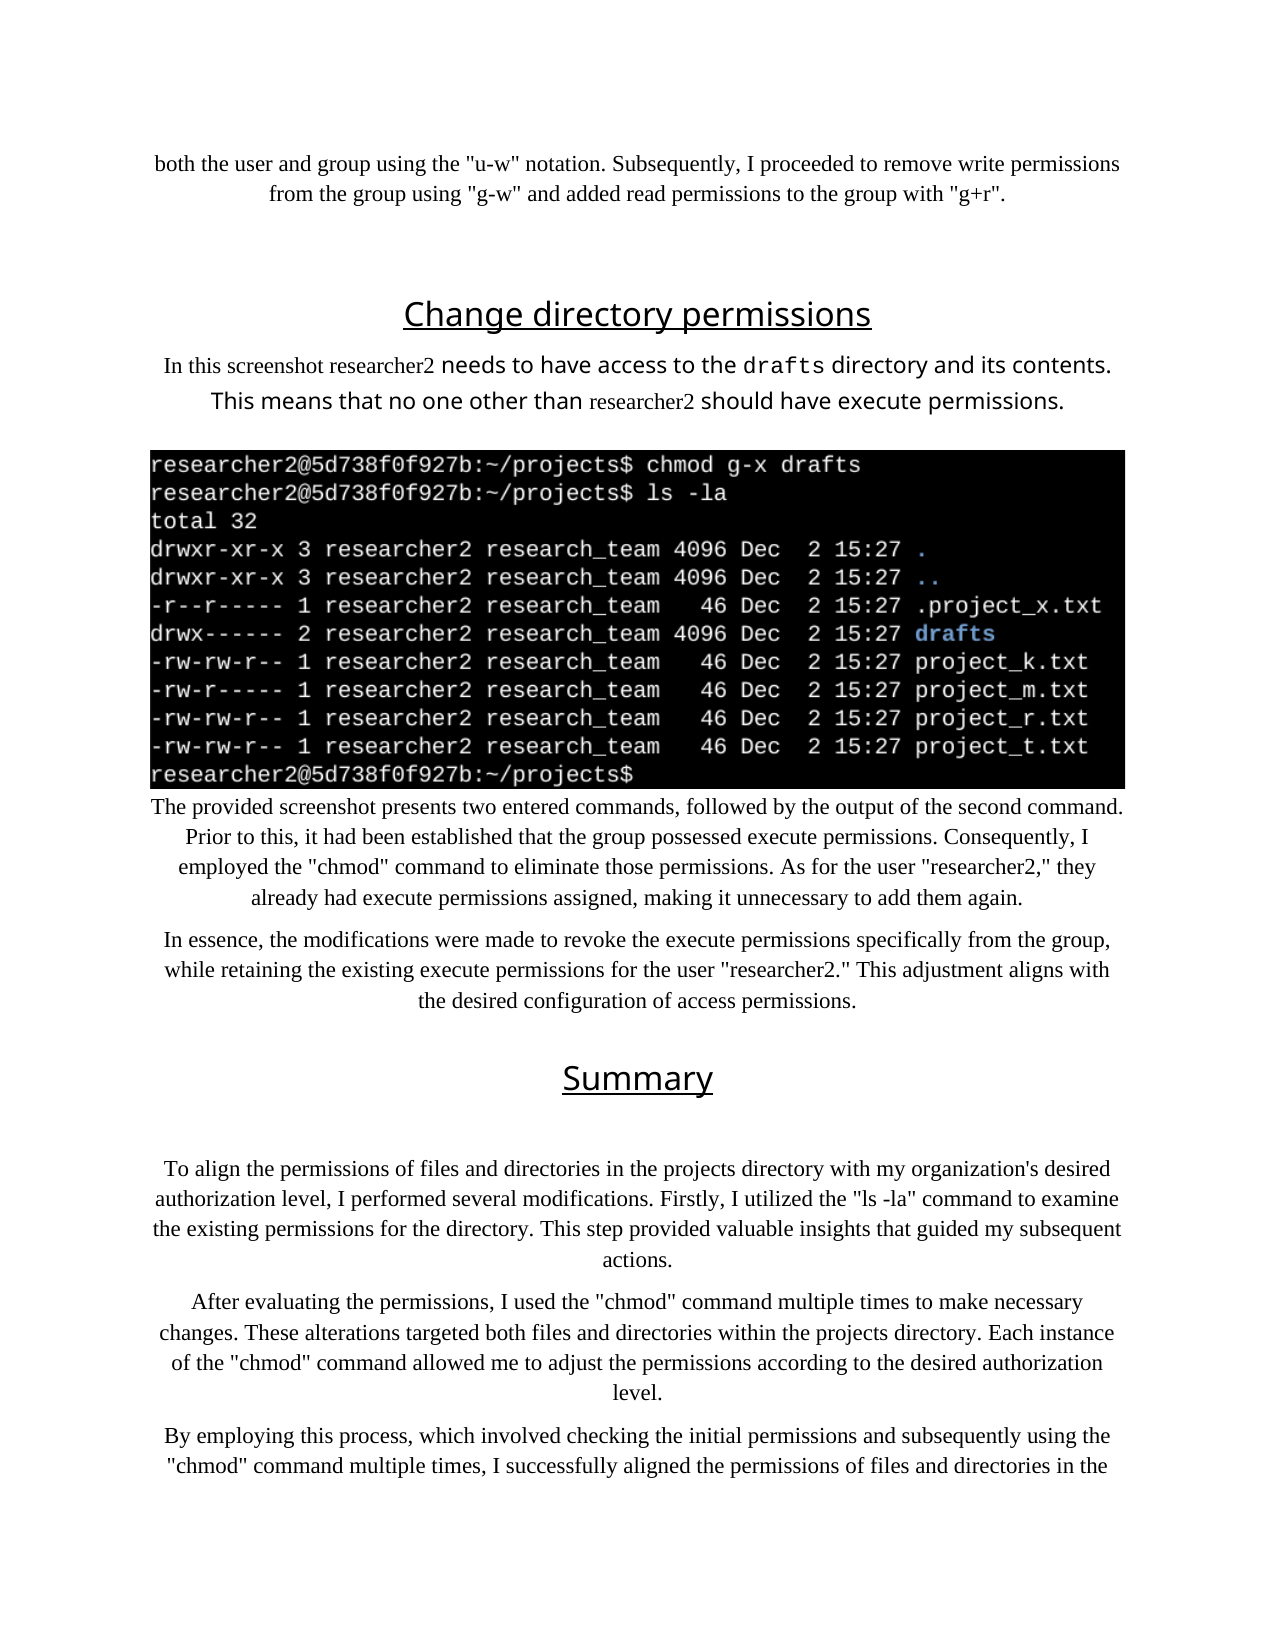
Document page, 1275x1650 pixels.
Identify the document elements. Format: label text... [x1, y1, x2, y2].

text both the user and group using the "u-w" notation. Subsequently, I proceeded to remove write permissions from the group using "g-w" and added read permissions to the group with "g+r". [150, 150, 1125, 207]
picture [150, 450, 1125, 789]
subtitle Summary [150, 1054, 1125, 1100]
text By employing this process, which involved checking the initial permissions and subsequently using the "chmod" command multiple times, I successfully aligned the permissions of files and directories in the [150, 1422, 1125, 1478]
subtitle Change directory permissions [150, 291, 1125, 336]
text In essence, the modifications were made to revoke the execute permissions specifically from the group, while retaining the existing execute permissions for the user "researcher2." This adjustment aligns with the desired configuration of access permissions. [150, 926, 1125, 1013]
text To align the permissions of files and directories in the projects directory with my organization's desired authorization level, I performed several modifications. Firstly, I utilized the "ls -la" command to examine the existing permissions for the directory. This step provided valuable insights that guided my subsequent actions. [150, 1155, 1125, 1272]
text After evaluating the permissions, I used the "chmod" command multiple times to make necessary changes. These alterations targeted both files and directories within the projects directory. Each instance of the "chmod" command allowed me to adjust the permissions according to the desired authorization level. [150, 1288, 1125, 1405]
text In this screenshot researcher2 needs to have access to the drafts directory and its contents. This means that no one other than researcher2 should have execute permissions. [150, 348, 1125, 416]
text The provided screenshot presents two entered commands, followed by the output of the second command. Prior to this, it had been established that the group possessed execute permissions. Consequently, I employed the "chmod" command to eliminate those permissions. As for the user "researcher2," they already had execute permissions assigned, making it unnecessary to add them again. [150, 793, 1125, 910]
